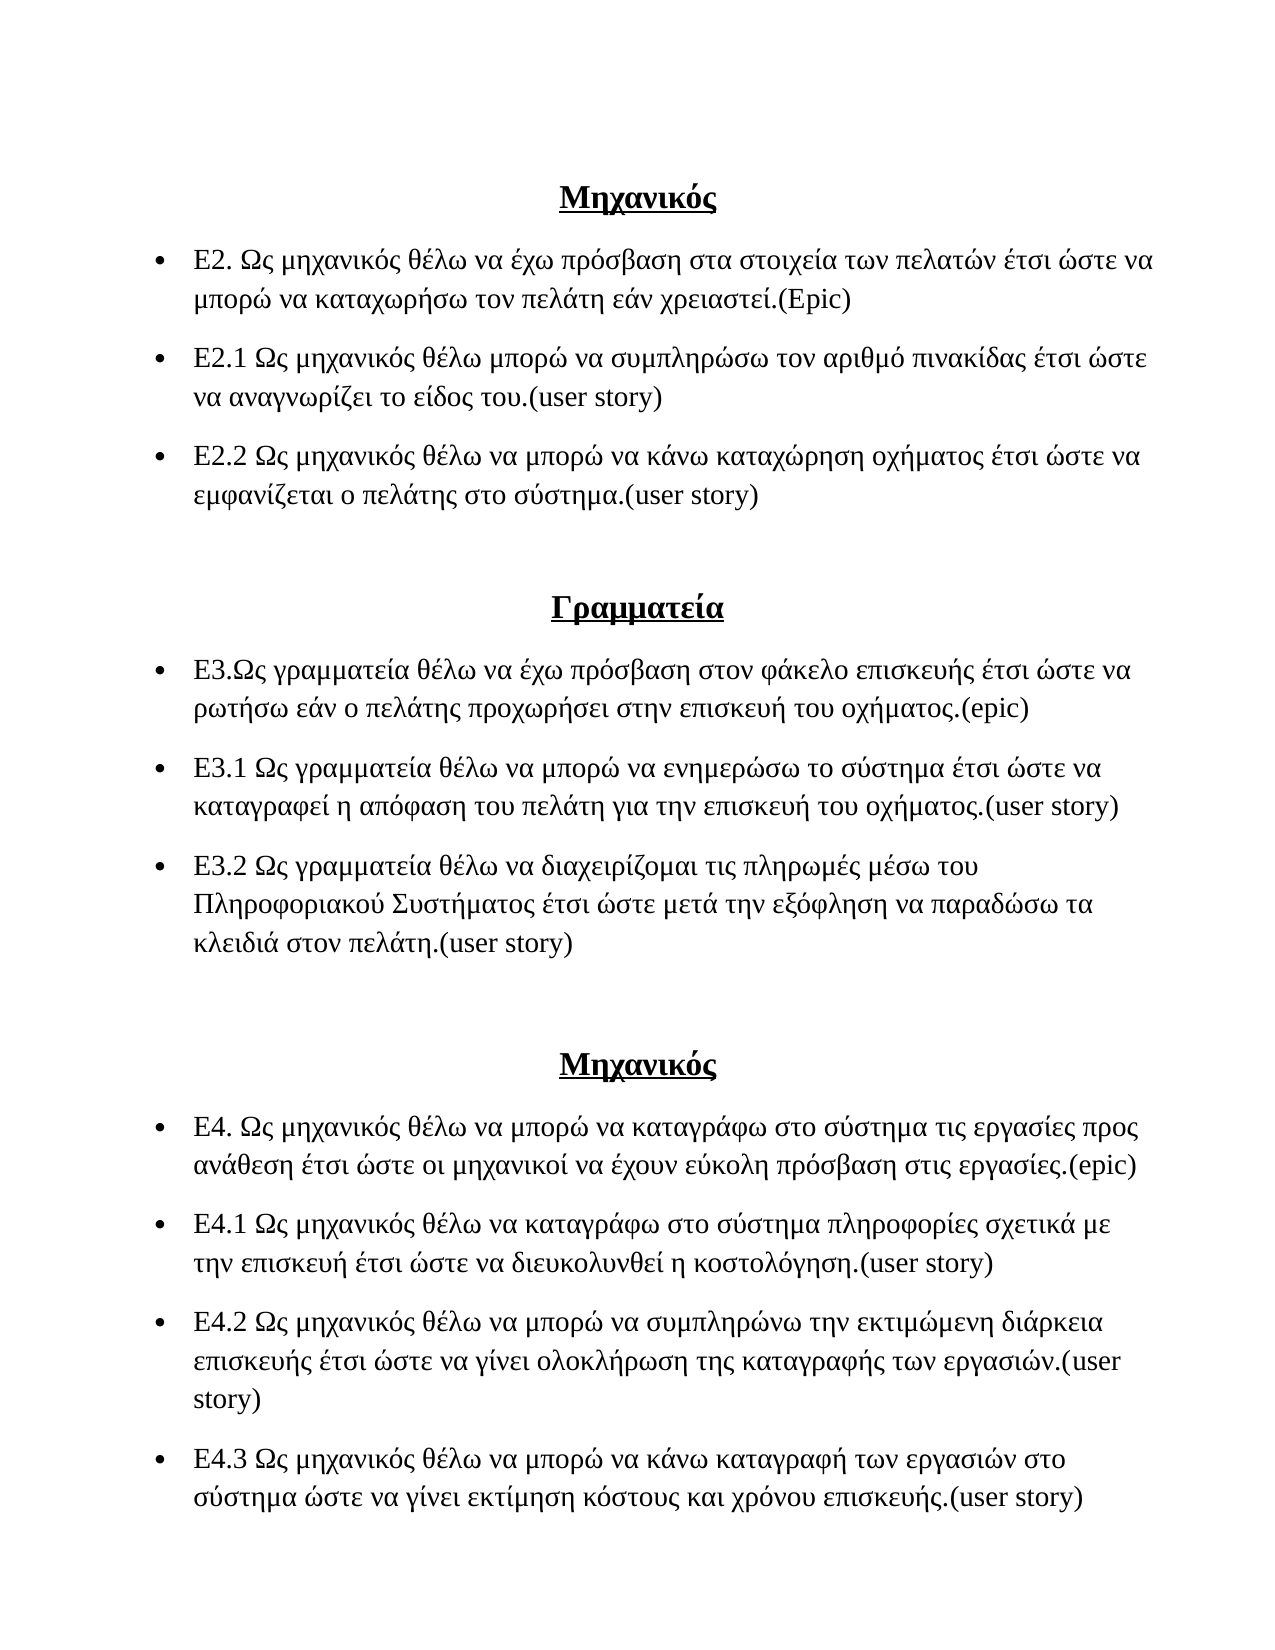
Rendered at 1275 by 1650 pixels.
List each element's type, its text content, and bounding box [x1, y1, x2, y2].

list E2. Ως μηχανικός θέλω να έχω πρόσβαση στα στοιχεία των πελατών έτσι ώστε να μπορώ να καταχωρήσω τον πελάτη εάν χρειαστεί.(Εpic) [156, 242, 1157, 314]
list Ε3.2 Ως γραμματεία θέλω να διαχειρίζομαι τις πληρωμές μέσω του Πληροφοριακού Συστήματος έτσι ώστε μετά την εξόφληση να παραδώσω τα κλειδιά στον πελάτη.(user story) [156, 848, 1157, 958]
text Γραμματεία [118, 587, 1157, 626]
list Ε4.1 Ως μηχανικός θέλω να καταγράφω στο σύστημα πληροφορίες σχετικά με την επισκευή έτσι ώστε να διευκολυνθεί η κοστολόγηση.(user story) [156, 1207, 1157, 1279]
list Ε4.3 Ως μηχανικός θέλω να μπορώ να κάνω καταγραφή των εργασιών στο σύστημα ώστε να γίνει εκτίμηση κόστους και χρόνου επισκευής.(user story) [156, 1441, 1157, 1513]
list Ε2.1 Ως μηχανικός θέλω μπορώ να συμπληρώσω τον αριθμό πινακίδας έτσι ώστε να αναγνωρίζει το είδος του.(user story) [156, 340, 1157, 412]
list E2.2 Ως μηχανικός θέλω να μπορώ να κάνω καταχώρηση οχήματος έτσι ώστε να εμφανίζεται ο πελάτης στο σύστημα.(user story) [156, 438, 1157, 510]
list Ε4.2 Ως μηχανικός θέλω να μπορώ να συμπληρώνω την εκτιμώμενη διάρκεια επισκευής έτσι ώστε να γίνει ολοκλήρωση της καταγραφής των εργασιών.(user story) [156, 1304, 1157, 1415]
text Μηχανικός [118, 177, 1157, 216]
list Ε3.1 Ως γραμματεία θέλω να μπορώ να ενημερώσω το σύστημα έτσι ώστε να καταγραφεί η απόφαση του πελάτη για την επισκευή του οχήματος.(user story) [156, 750, 1157, 822]
list Ε4. Ως μηχανικός θέλω να μπορώ να καταγράφω στο σύστημα τις εργασίες προς ανάθεση έτσι ώστε οι μηχανικοί να έχουν εύκολη πρόσβαση στις εργασίες.(epic) [156, 1109, 1157, 1181]
text Μηχανικός [118, 1044, 1157, 1082]
list Ε3.Ως γραμματεία θέλω να έχω πρόσβαση στον φάκελο επισκευής έτσι ώστε να ρωτήσω εάν ο πελάτης προχωρήσει στην επισκευή του οχήματος.(epic) [156, 652, 1157, 724]
